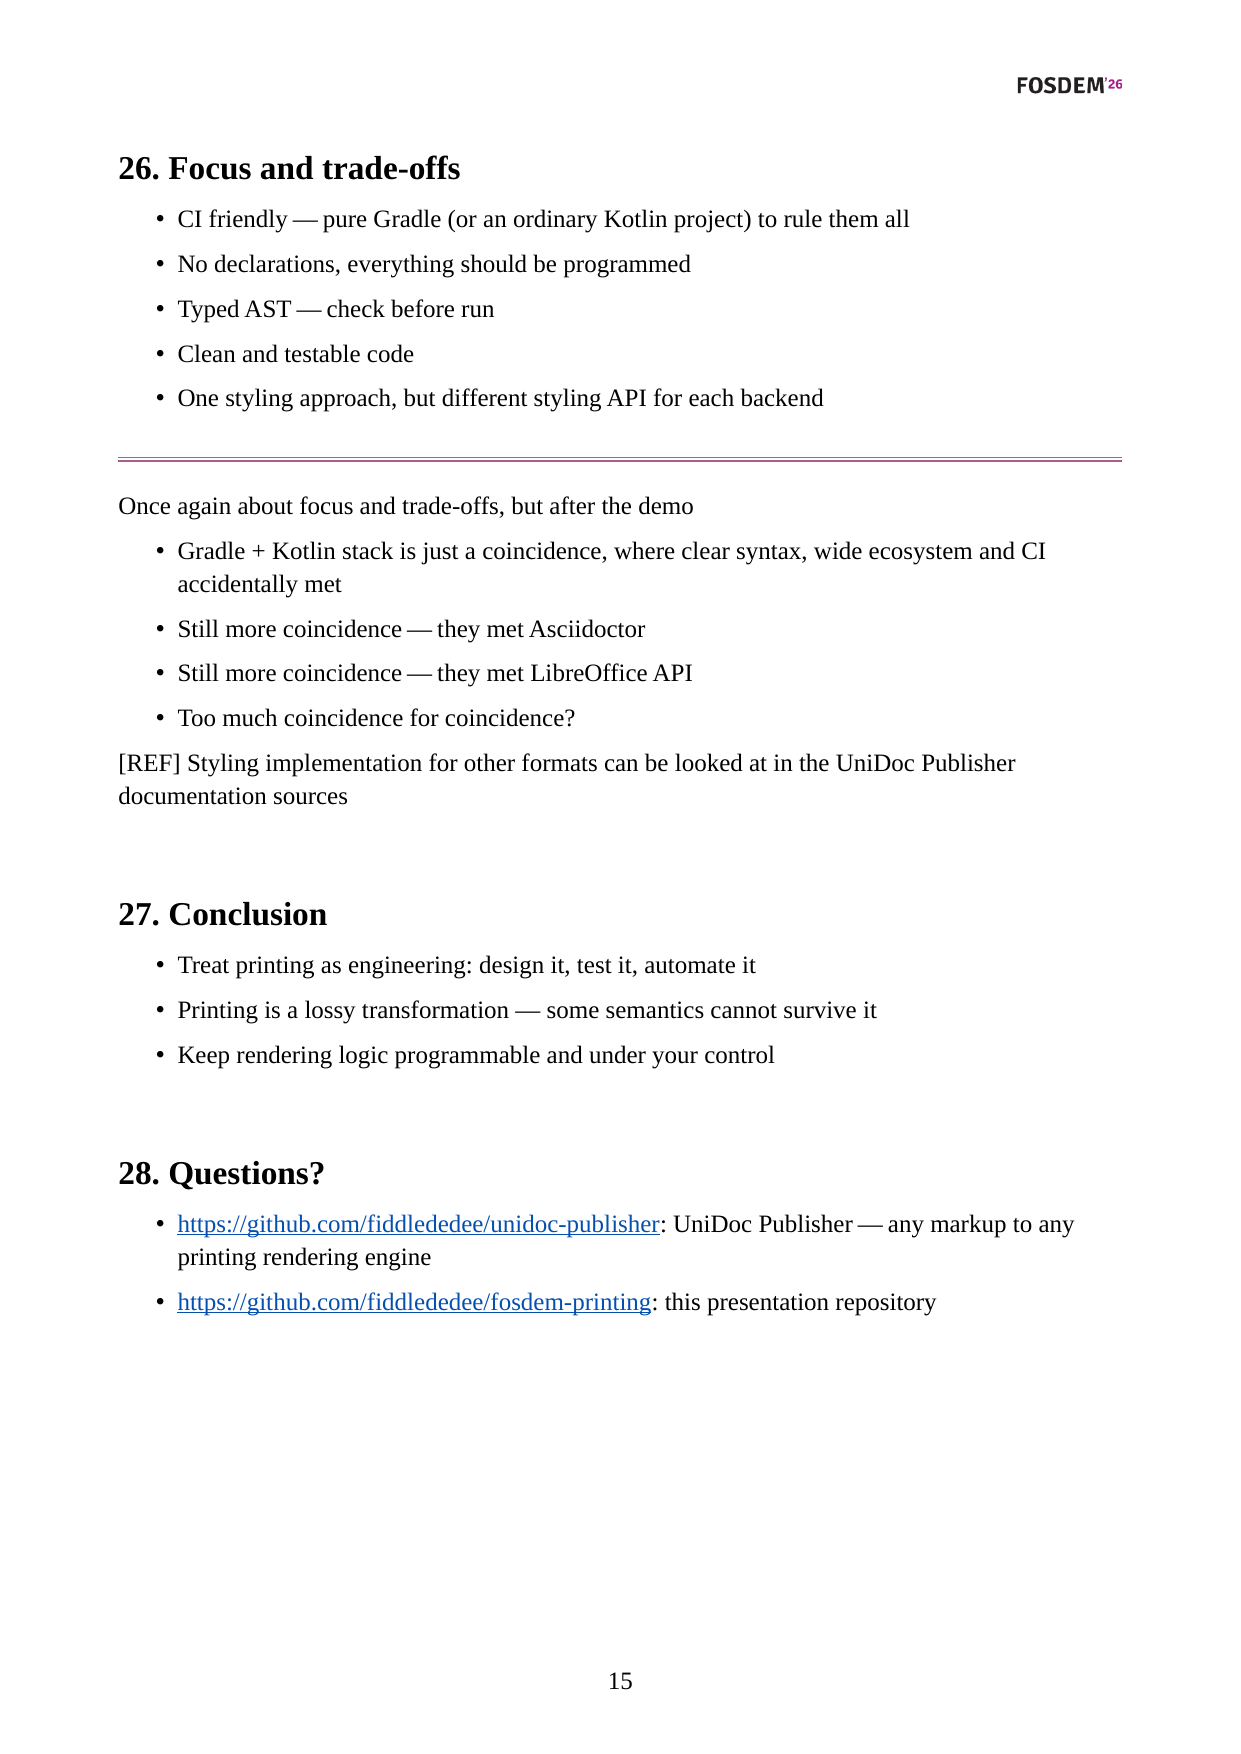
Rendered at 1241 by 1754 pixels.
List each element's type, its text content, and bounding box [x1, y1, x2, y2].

text Once again about focus and trade-offs, but after the demo [118, 491, 1122, 520]
list https://github.com/fiddlededee/fosdem-printing: this presentation repository [177, 1287, 1122, 1315]
list Clean and testable code [177, 339, 1122, 367]
list No declarations, everything should be programmed [177, 249, 1122, 278]
subtitle 28. Questions? [118, 1153, 1122, 1191]
subtitle 27. Conclusion [118, 894, 1122, 933]
list Typed AST — check before run [177, 294, 1122, 323]
list https://github.com/fiddlededee/unidoc-publisher: UniDoc Publisher — any markup to any printing rendering engine [177, 1209, 1122, 1271]
list One styling approach, but different styling API for each backend [177, 383, 1122, 412]
list Still more coincidence — they met Asciidoctor [177, 614, 1122, 642]
list Gradle + Kotlin stack is just a coincidence, where clear syntax, wide ecosystem and CI accidentally met [177, 536, 1122, 598]
list Treat printing as engineering: design it, test it, automate it [177, 950, 1122, 979]
list Too much coincidence for coincidence? [177, 703, 1122, 732]
picture [1017, 76, 1123, 94]
list CI friendly — pure Gradle (or an ordinary Kotlin project) to rule them all [177, 204, 1122, 233]
subtitle 26. Focus and trade-offs [118, 148, 1122, 187]
list Still more coincidence — they met LibreOffice API [177, 658, 1122, 687]
list Printing is a lossy transformation — some semantics cannot survive it [177, 995, 1122, 1024]
text [REF] Styling implementation for other formats can be looked at in the UniDoc Publisher documentation sources [118, 748, 1122, 810]
list Keep rendering logic programmable and under your control [177, 1040, 1122, 1068]
